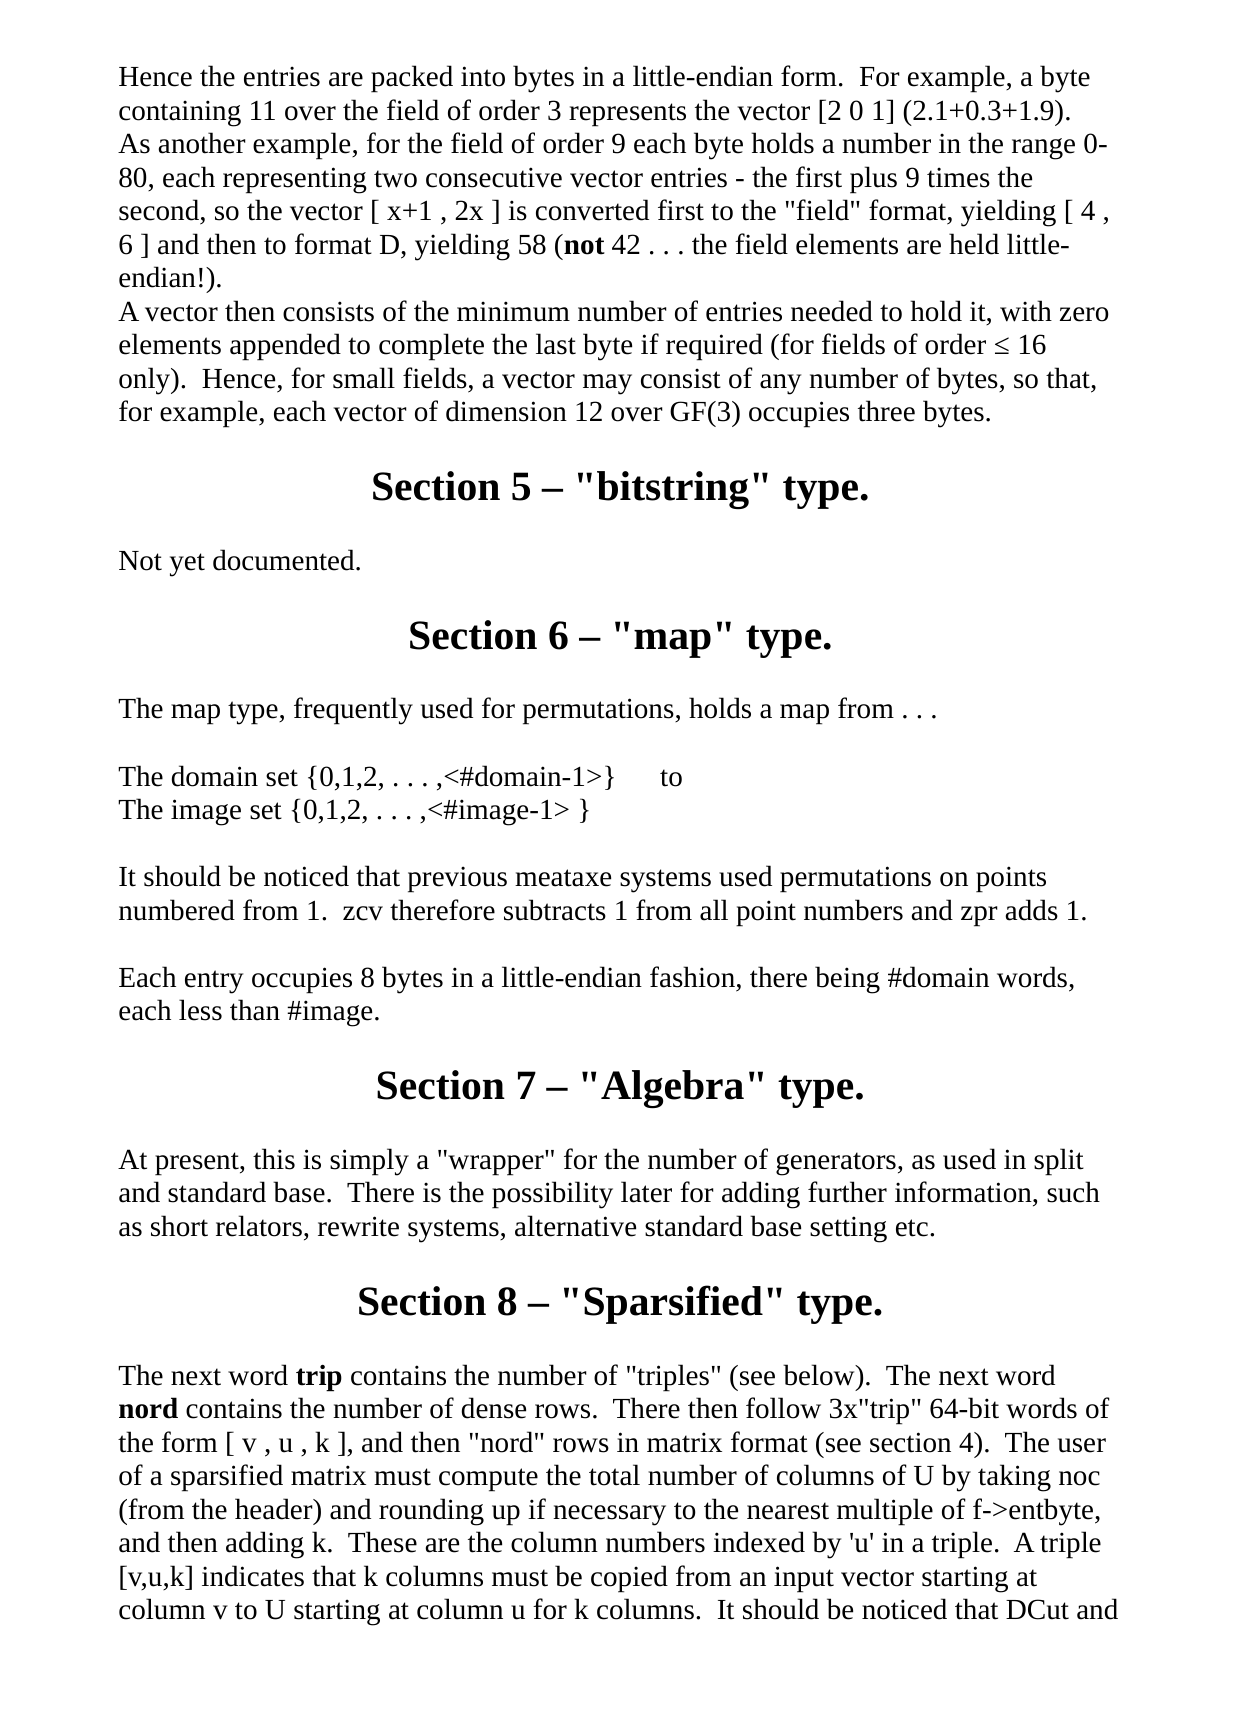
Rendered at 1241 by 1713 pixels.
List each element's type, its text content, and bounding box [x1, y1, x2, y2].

text Each entry occupies 8 bytes in a little-endian fashion, there being #domain words, each less than #image. [118, 960, 1122, 1027]
text It should be noticed that previous meataxe systems used permutations on points numbered from 1. zcv therefore subtracts 1 from all point numbers and zpr adds 1. [118, 859, 1122, 926]
text The image set {0,1,2, . . . ,<#image-1> } [118, 792, 1122, 826]
text Not yet documented. [118, 543, 1122, 577]
text As another example, for the field of order 9 each byte holds a number in the range 0-80, each representing two consecutive vector entries - the first plus 9 times the second, so the vector [ x+1 , 2x ] is converted first to the "field" format, yielding [ 4 , 6 ] and then to format D, yielding 58 (not 42 . . . the field elements are held little-endian!). [118, 126, 1122, 294]
text Section 8 – "Sparsified" type. [118, 1276, 1122, 1324]
text Section 6 – "map" type. [118, 610, 1122, 658]
text Section 5 – "bitstring" type. [118, 462, 1122, 509]
text Hence the entries are packed into bytes in a little-endian form. For example, a byte containing 11 over the field of order 3 represents the vector [2 0 1] (2.1+0.3+1.9). [118, 59, 1122, 126]
text The next word trip contains the number of "triples" (see below). The next word nord contains the number of dense rows. There then follow 3x"trip" 64-bit words of the form [ v , u , k ], and then "nord" rows in matrix format (see section 4). The user of a sparsified matrix must compute the total number of columns of U by taking noc (from the header) and rounding up if necessary to the nearest multiple of f->entbyte, and then adding k. These are the column numbers indexed by 'u' in a triple. A triple [v,u,k] indicates that k columns must be copied from an input vector starting at column v to U starting at column u for k columns. It should be noticed that DCut and [118, 1358, 1122, 1626]
text Section 7 – "Algebra" type. [118, 1061, 1122, 1108]
text At present, this is simply a "wrapper" for the number of generators, as used in split and standard base. There is the possibility later for adding further information, such as short relators, rewrite systems, alternative standard base setting etc. [118, 1142, 1122, 1243]
text The map type, frequently used for permutations, holds a map from . . . [118, 692, 1122, 725]
text The domain set {0,1,2, . . . ,<#domain-1>} to [118, 759, 1122, 792]
text A vector then consists of the minimum number of entries needed to hold it, with zero elements appended to complete the last byte if required (for fields of order ≤ 16 only). Hence, for small fields, a vector may consist of any number of bytes, so that, for example, each vector of dimension 12 over GF(3) occupies three bytes. [118, 294, 1122, 428]
